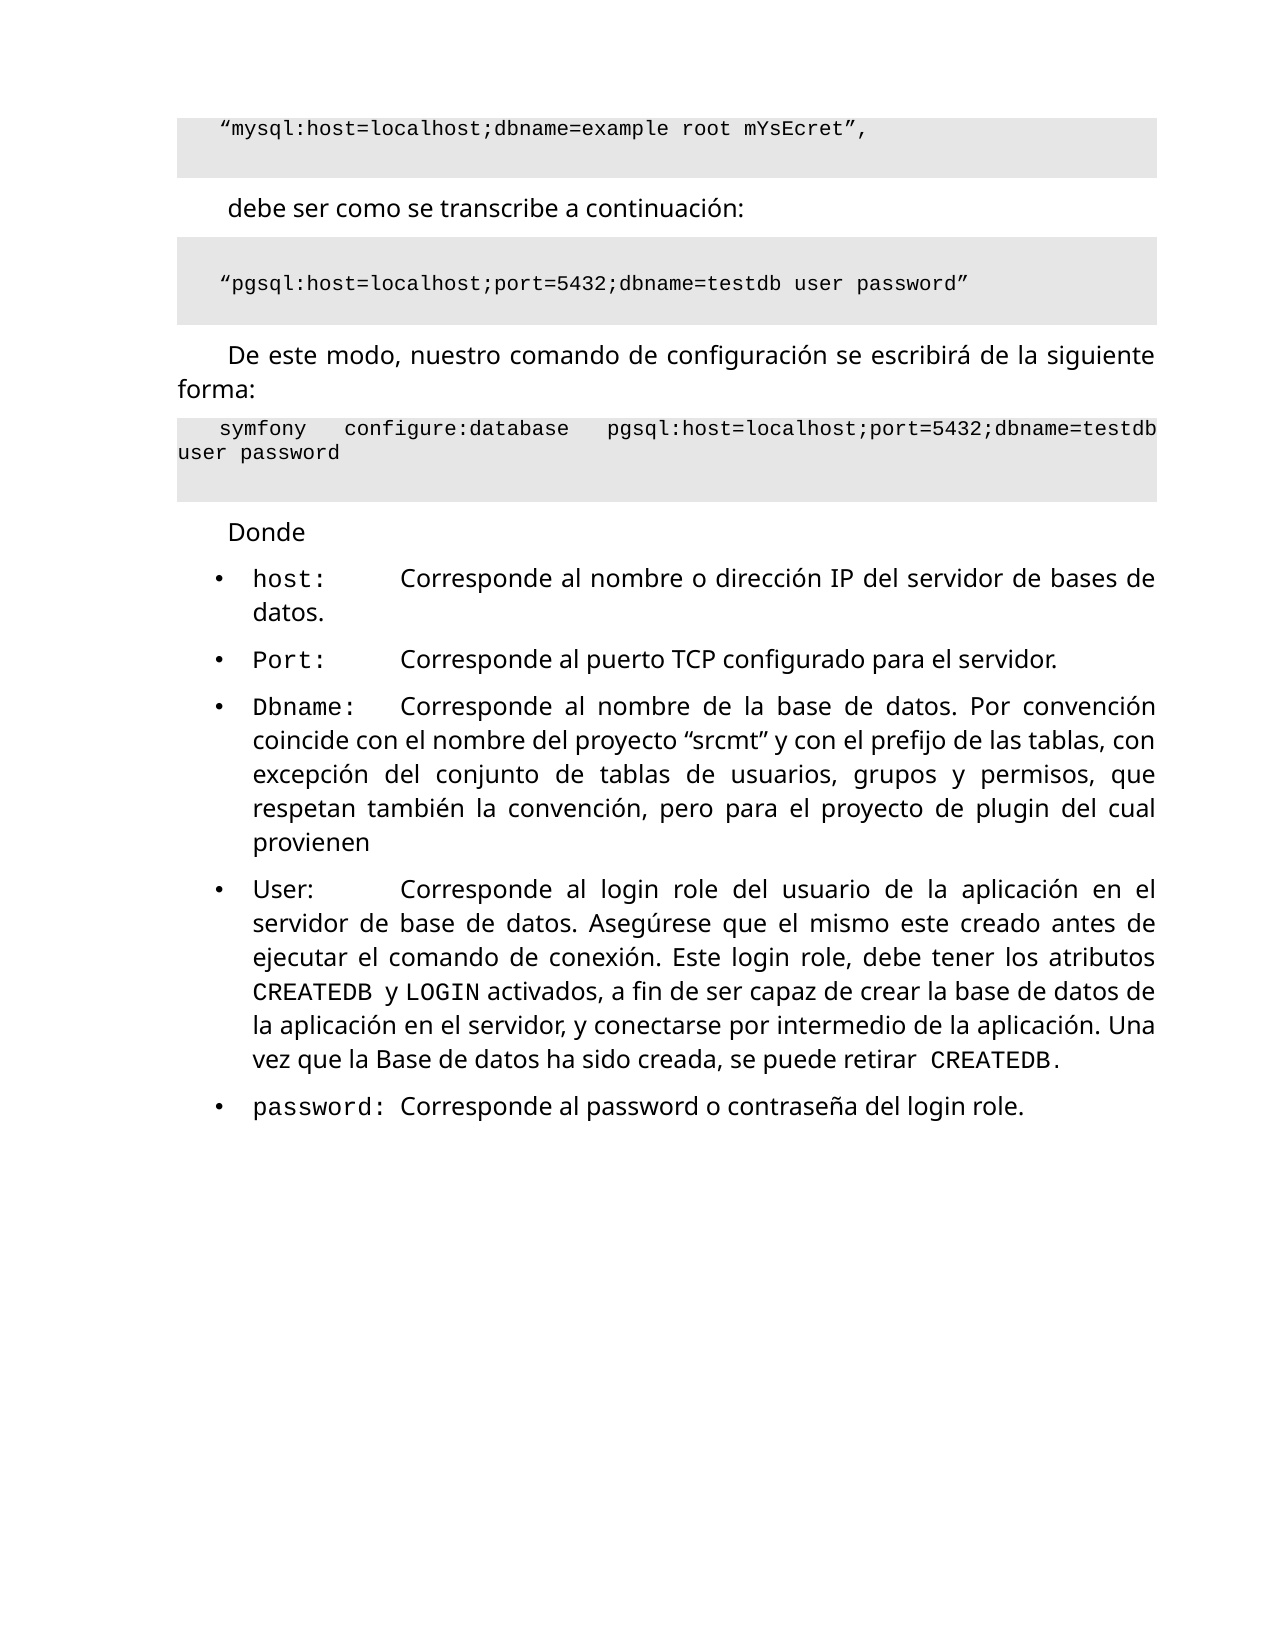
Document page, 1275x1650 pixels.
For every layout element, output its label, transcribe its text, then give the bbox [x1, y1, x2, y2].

text debe ser como se transcribe a continuación: [177, 190, 1157, 224]
list Dbname: Corresponde al nombre de la base de datos. Por convención coincide con el nombre del proyecto “srcmt” y con el prefijo de las tablas, con excepción del conjunto de tablas de usuarios, grupos y permisos, que respetan también la convención, pero para el proyecto de plugin del cual provienen [215, 688, 1157, 859]
list Port: Corresponde al puerto TCP configurado para el servidor. [215, 642, 1157, 676]
text “mysql:host=localhost;dbname=example root mYsEcret”, [177, 118, 1157, 142]
text De este modo, nuestro comando de configuración se escribirá de la siguiente forma: [177, 338, 1157, 406]
list password: Corresponde al password o contraseña del login role. [215, 1089, 1157, 1123]
text Donde [177, 514, 1157, 548]
text symfony configure:database pgsql:host=localhost;port=5432;dbname=testdb user password [177, 418, 1157, 466]
text “pgsql:host=localhost;port=5432;dbname=testdb user password” [177, 273, 1157, 297]
list host: Corresponde al nombre o dirección IP del servidor de bases de datos. [215, 561, 1157, 629]
list User: Corresponde al login role del usuario de la aplicación en el servidor de base de datos. Asegúrese que el mismo este creado antes de ejecutar el comando de conexión. Este login role, debe tener los atributos CREATEDB y LOGIN activados, a fin de ser capaz de crear la base de datos de la aplicación en el servidor, y conectarse por intermedio de la aplicación. Una vez que la Base de datos ha sido creada, se puede retirar CREATEDB. [215, 871, 1157, 1076]
